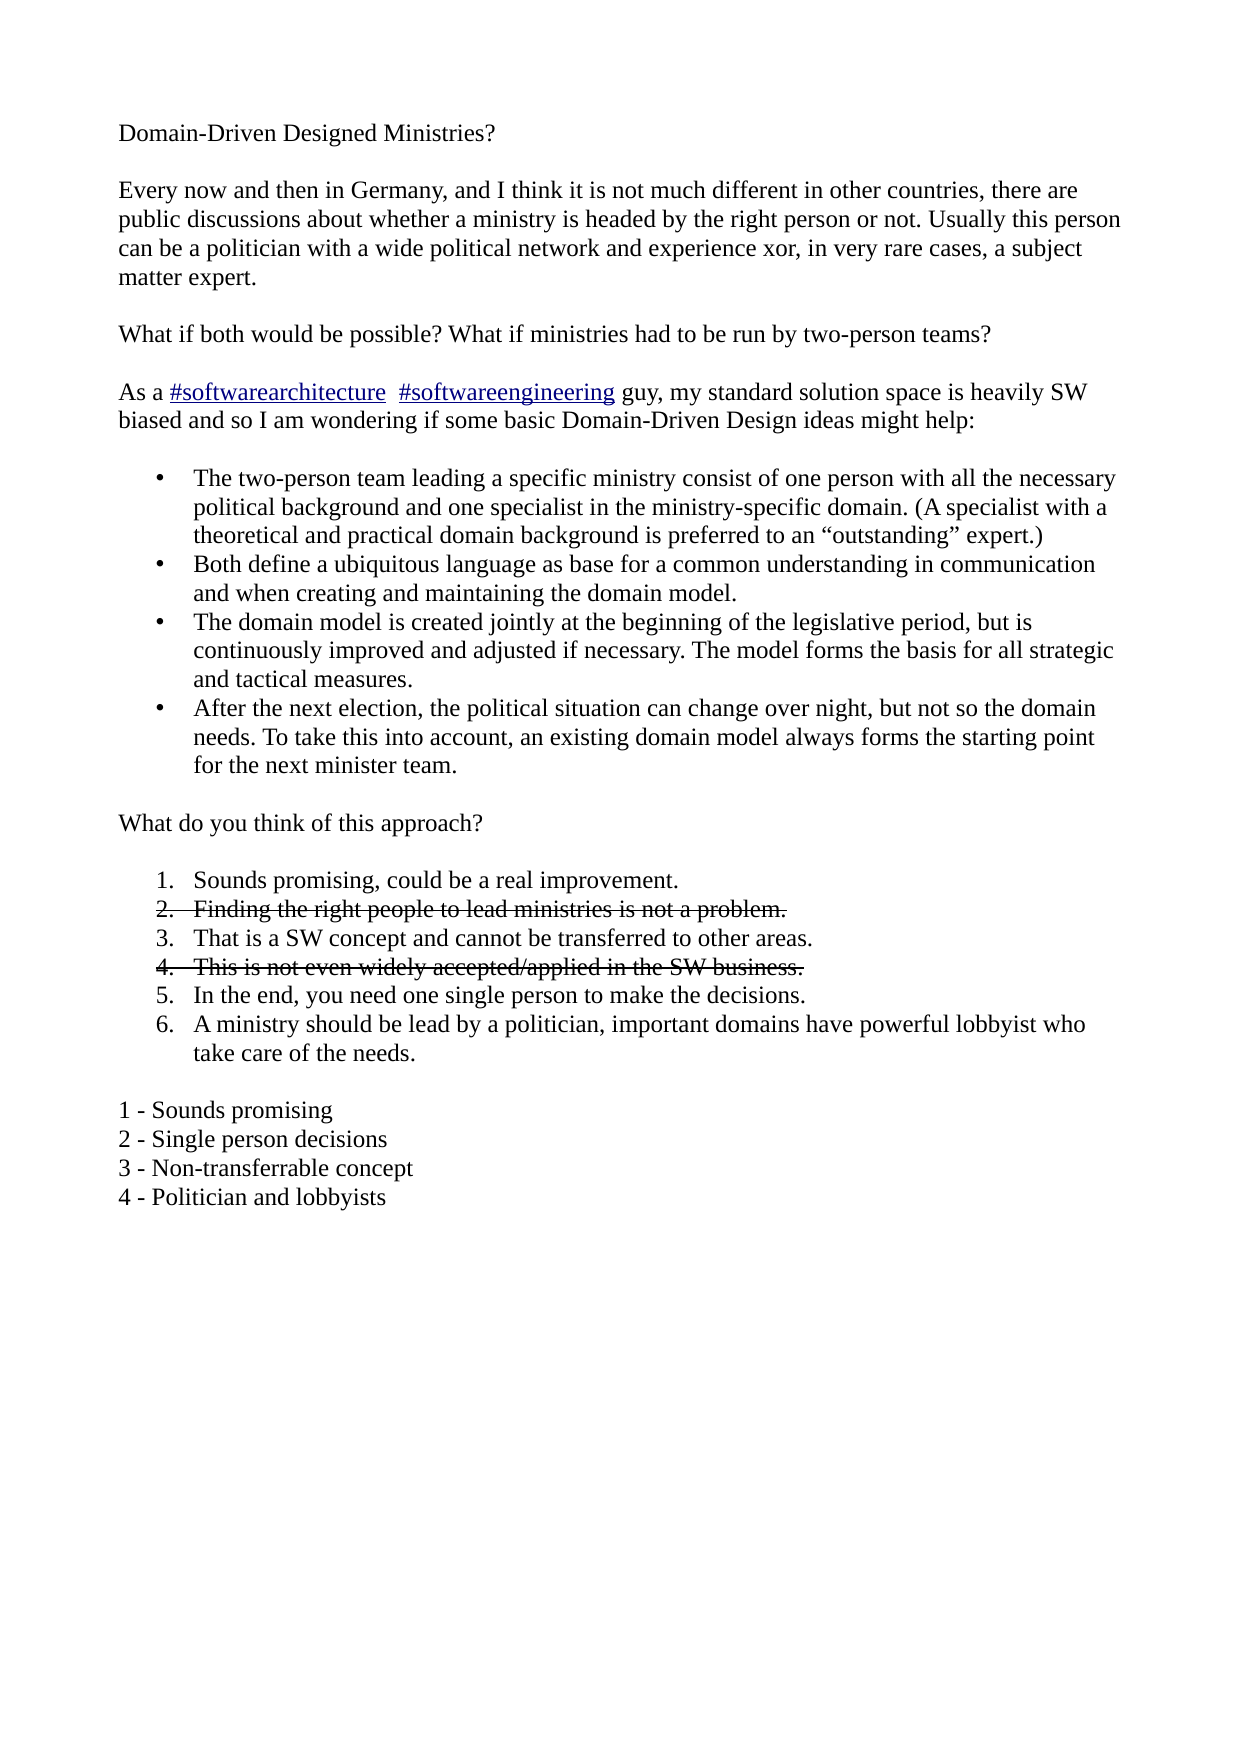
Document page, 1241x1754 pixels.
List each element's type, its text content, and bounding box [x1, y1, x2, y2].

list After the next election, the political situation can change over night, but not so the domain needs. To take this into account, an existing domain model always forms the starting point for the next minister team. [156, 693, 1122, 779]
text As a #softwarearchitecture #softwareengineering guy, my standard solution space is heavily SW biased and so I am wondering if some basic Domain-Driven Design ideas might help: [118, 377, 1122, 434]
text 2 - Single person decisions [118, 1124, 1122, 1153]
text What do you think of this approach? [118, 808, 1122, 837]
text Every now and then in Germany, and I think it is not much different in other countries, there are public discussions about whether a ministry is headed by the right person or not. Usually this person can be a politician with a wide political network and experience xor, in very rare cases, a subject matter expert. [118, 176, 1122, 291]
list The domain model is created jointly at the beginning of the legislative period, but is continuously improved and adjusted if necessary. The model forms the basis for all strategic and tactical measures. [156, 607, 1122, 693]
text Domain-Driven Designed Ministries? [118, 118, 1122, 147]
text 3 - Non-transferrable concept [118, 1153, 1122, 1182]
list Both define a ubiquitous language as base for a common understanding in communication and when creating and maintaining the domain model. [156, 549, 1122, 607]
text 1 - Sounds promising [118, 1096, 1122, 1124]
list This is not even widely accepted/applied in the SW business. [156, 952, 1122, 981]
list In the end, you need one single person to make the decisions. [156, 981, 1122, 1009]
text 4 - Politician and lobbyists [118, 1182, 1122, 1211]
list Finding the right people to lead ministries is not a problem. [156, 894, 1122, 923]
list Sounds promising, could be a real improvement. [156, 866, 1122, 894]
list That is a SW concept and cannot be transferred to other areas. [156, 923, 1122, 952]
text What if both would be possible? What if ministries had to be run by two-person teams? [118, 319, 1122, 348]
list The two-person team leading a specific ministry consist of one person with all the necessary political background and one specialist in the ministry-specific domain. (A specialist with a theoretical and practical domain background is preferred to an “outstanding” expert.) [156, 463, 1122, 549]
list A ministry should be lead by a politician, important domains have powerful lobbyist who take care of the needs. [156, 1009, 1122, 1067]
